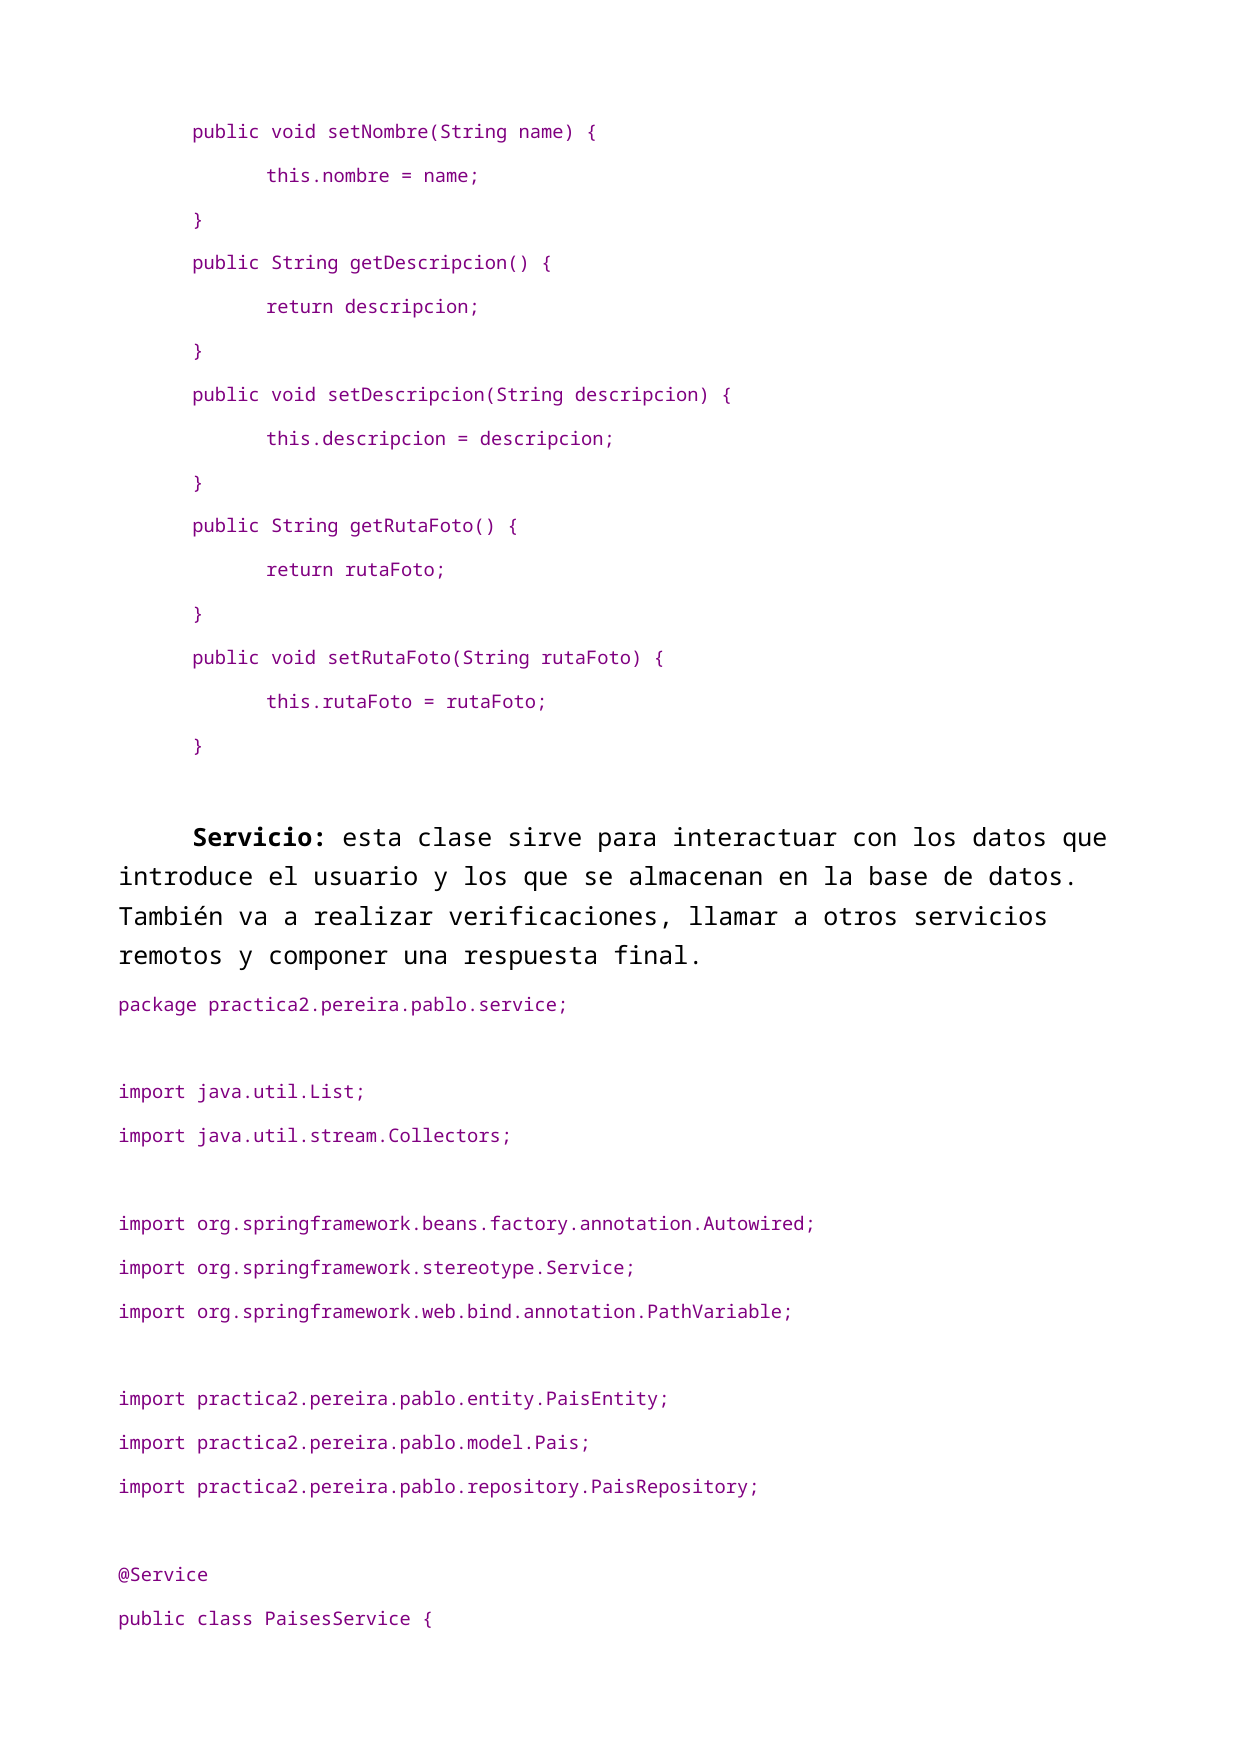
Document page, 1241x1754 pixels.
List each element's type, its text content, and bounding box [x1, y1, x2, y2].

text } [118, 337, 1122, 363]
text Servicio: esta clase sirve para interactuar con los datos que introduce el usuario y los que se almacenan en la base de datos. También va a realizar verificaciones, llamar a otros servicios remotos y componer una respuesta final. [118, 820, 1122, 971]
text import practica2.pereira.pablo.model.Pais; [118, 1429, 1122, 1455]
text public String getRutaFoto() { [118, 513, 1122, 538]
text return descripcion; [118, 293, 1122, 319]
text this.rutaFoto = rutaFoto; [118, 688, 1122, 714]
text public void setRutaFoto(String rutaFoto) { [118, 644, 1122, 670]
text return rutaFoto; [118, 557, 1122, 582]
text import practica2.pereira.pablo.entity.PaisEntity; [118, 1386, 1122, 1411]
text this.nombre = name; [118, 162, 1122, 187]
text this.descripcion = descripcion; [118, 425, 1122, 451]
text } [118, 601, 1122, 626]
text import java.util.stream.Collectors; [118, 1123, 1122, 1148]
text import practica2.pereira.pablo.repository.PaisRepository; [118, 1473, 1122, 1499]
text public String getDescripcion() { [118, 250, 1122, 275]
text } [118, 206, 1122, 231]
text @Service [118, 1561, 1122, 1587]
text public void setDescripcion(String descripcion) { [118, 381, 1122, 407]
text import java.util.List; [118, 1079, 1122, 1104]
text import org.springframework.beans.factory.annotation.Autowired; [118, 1210, 1122, 1236]
text import org.springframework.web.bind.annotation.PathVariable; [118, 1298, 1122, 1323]
text import org.springframework.stereotype.Service; [118, 1254, 1122, 1280]
text } [118, 732, 1122, 758]
text package practica2.pereira.pablo.service; [118, 991, 1122, 1017]
text } [118, 469, 1122, 494]
text public class PaisesService { [118, 1605, 1122, 1631]
text public void setNombre(String name) { [118, 118, 1122, 144]
